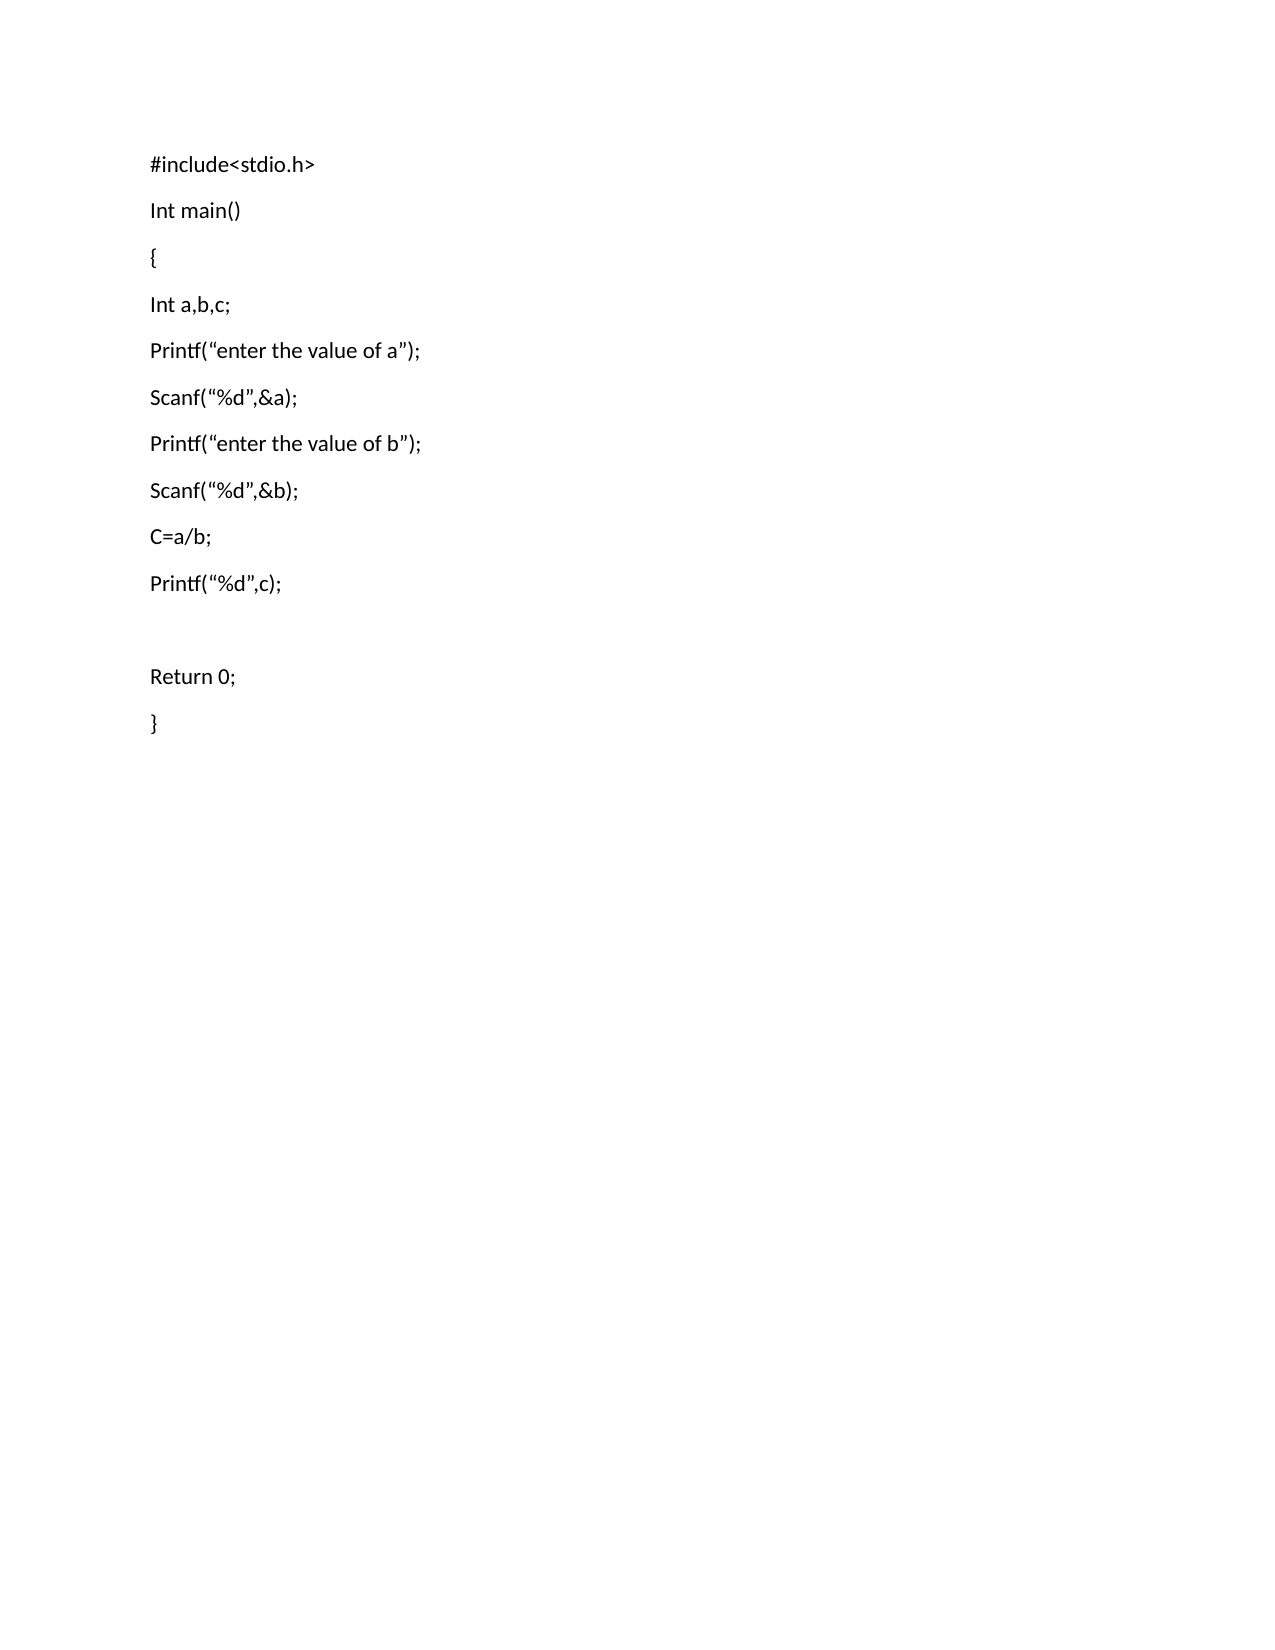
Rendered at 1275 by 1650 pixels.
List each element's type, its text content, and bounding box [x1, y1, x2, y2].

text } [150, 709, 1125, 737]
text { [150, 243, 1125, 271]
text C=a/b; [150, 522, 1125, 551]
text Printf(“enter the value of b”); [150, 429, 1125, 457]
text Int main() [150, 197, 1125, 224]
text Scanf(“%d”,&a); [150, 383, 1125, 411]
text Printf(“%d”,c); [150, 569, 1125, 597]
text Scanf(“%d”,&b); [150, 476, 1125, 504]
text #include<stdio.h> [150, 150, 1125, 178]
text Printf(“enter the value of a”); [150, 336, 1125, 364]
text Int a,b,c; [150, 290, 1125, 318]
text Return 0; [150, 662, 1125, 690]
